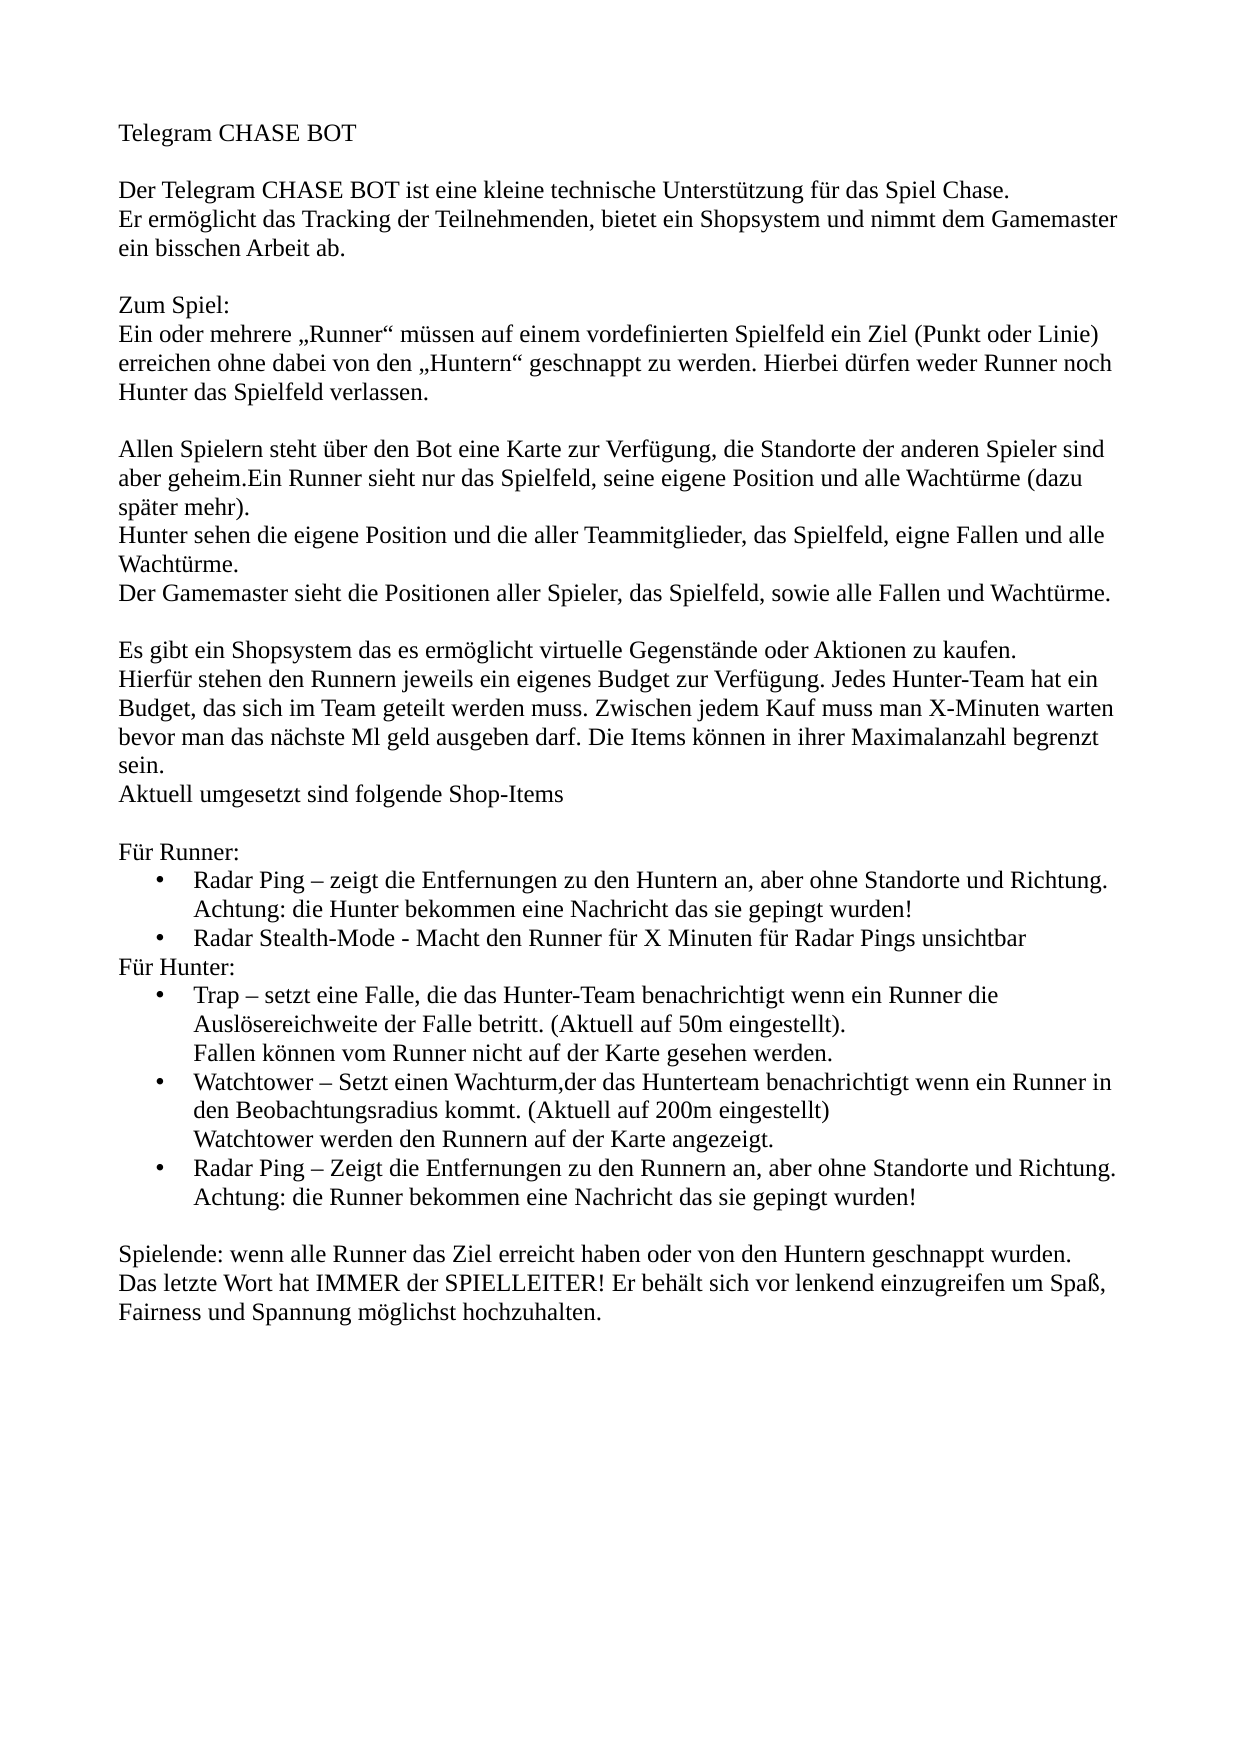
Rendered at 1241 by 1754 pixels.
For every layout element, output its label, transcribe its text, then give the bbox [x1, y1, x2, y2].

text Allen Spielern steht über den Bot eine Karte zur Verfügung, die Standorte der anderen Spieler sind aber geheim.Ein Runner sieht nur das Spielfeld, seine eigene Position und alle Wachtürme (dazu später mehr). Hunter sehen die eigene Position und die aller Teammitglieder, das Spielfeld, eigne Fallen und alle Wachtürme. Der Gamemaster sieht die Positionen aller Spieler, das Spielfeld, sowie alle Fallen und Wachtürme. Es gibt ein Shopsystem das es ermöglicht virtuelle Gegenstände oder Aktionen zu kaufen. Hierfür stehen den Runnern jeweils ein eigenes Budget zur Verfügung. Jedes Hunter-Team hat ein Budget, das sich im Team geteilt werden muss. Zwischen jedem Kauf muss man X-Minuten warten bevor man das nächste Ml geld ausgeben darf. Die Items können in ihrer Maximalanzahl begrenzt sein. Aktuell umgesetzt sind folgende Shop-Items Für Runner: [118, 406, 1122, 866]
list Radar Stealth-Mode - Macht den Runner für X Minuten für Radar Pings unsichtbar [156, 923, 1122, 952]
list Radar Ping – zeigt die Entfernungen zu den Huntern an, aber ohne Standorte und Richtung. Achtung: die Hunter bekommen eine Nachricht das sie gepingt wurden! [156, 866, 1122, 923]
list Trap – setzt eine Falle, die das Hunter-Team benachrichtigt wenn ein Runner die Auslösereichweite der Falle betritt. (Aktuell auf 50m eingestellt). Fallen können vom Runner nicht auf der Karte gesehen werden. [156, 981, 1122, 1067]
list Watchtower – Setzt einen Wachturm,der das Hunterteam benachrichtigt wenn ein Runner in den Beobachtungsradius kommt. (Aktuell auf 200m eingestellt) Watchtower werden den Runnern auf der Karte angezeigt. [156, 1067, 1122, 1153]
list Radar Ping – Zeigt die Entfernungen zu den Runnern an, aber ohne Standorte und Richtung. Achtung: die Runner bekommen eine Nachricht das sie gepingt wurden! [156, 1153, 1122, 1211]
text Er ermöglicht das Tracking der Teilnehmenden, bietet ein Shopsystem und nimmt dem Gamemaster ein bisschen Arbeit ab. [118, 204, 1122, 262]
text Zum Spiel: [118, 291, 1122, 319]
text Der Telegram CHASE BOT ist eine kleine technische Unterstützung für das Spiel Chase. [118, 176, 1122, 204]
text Für Hunter: [118, 952, 1122, 981]
text Spielende: wenn alle Runner das Ziel erreicht haben oder von den Huntern geschnappt wurden. Das letzte Wort hat IMMER der SPIELLEITER! Er behält sich vor lenkend einzugreifen um Spaß, Fairness und Spannung möglichst hochzuhalten. [118, 1239, 1122, 1326]
text Telegram CHASE BOT [118, 118, 1122, 147]
text Ein oder mehrere „Runner“ müssen auf einem vordefinierten Spielfeld ein Ziel (Punkt oder Linie) erreichen ohne dabei von den „Huntern“ geschnappt zu werden. Hierbei dürfen weder Runner noch Hunter das Spielfeld verlassen. [118, 319, 1122, 406]
